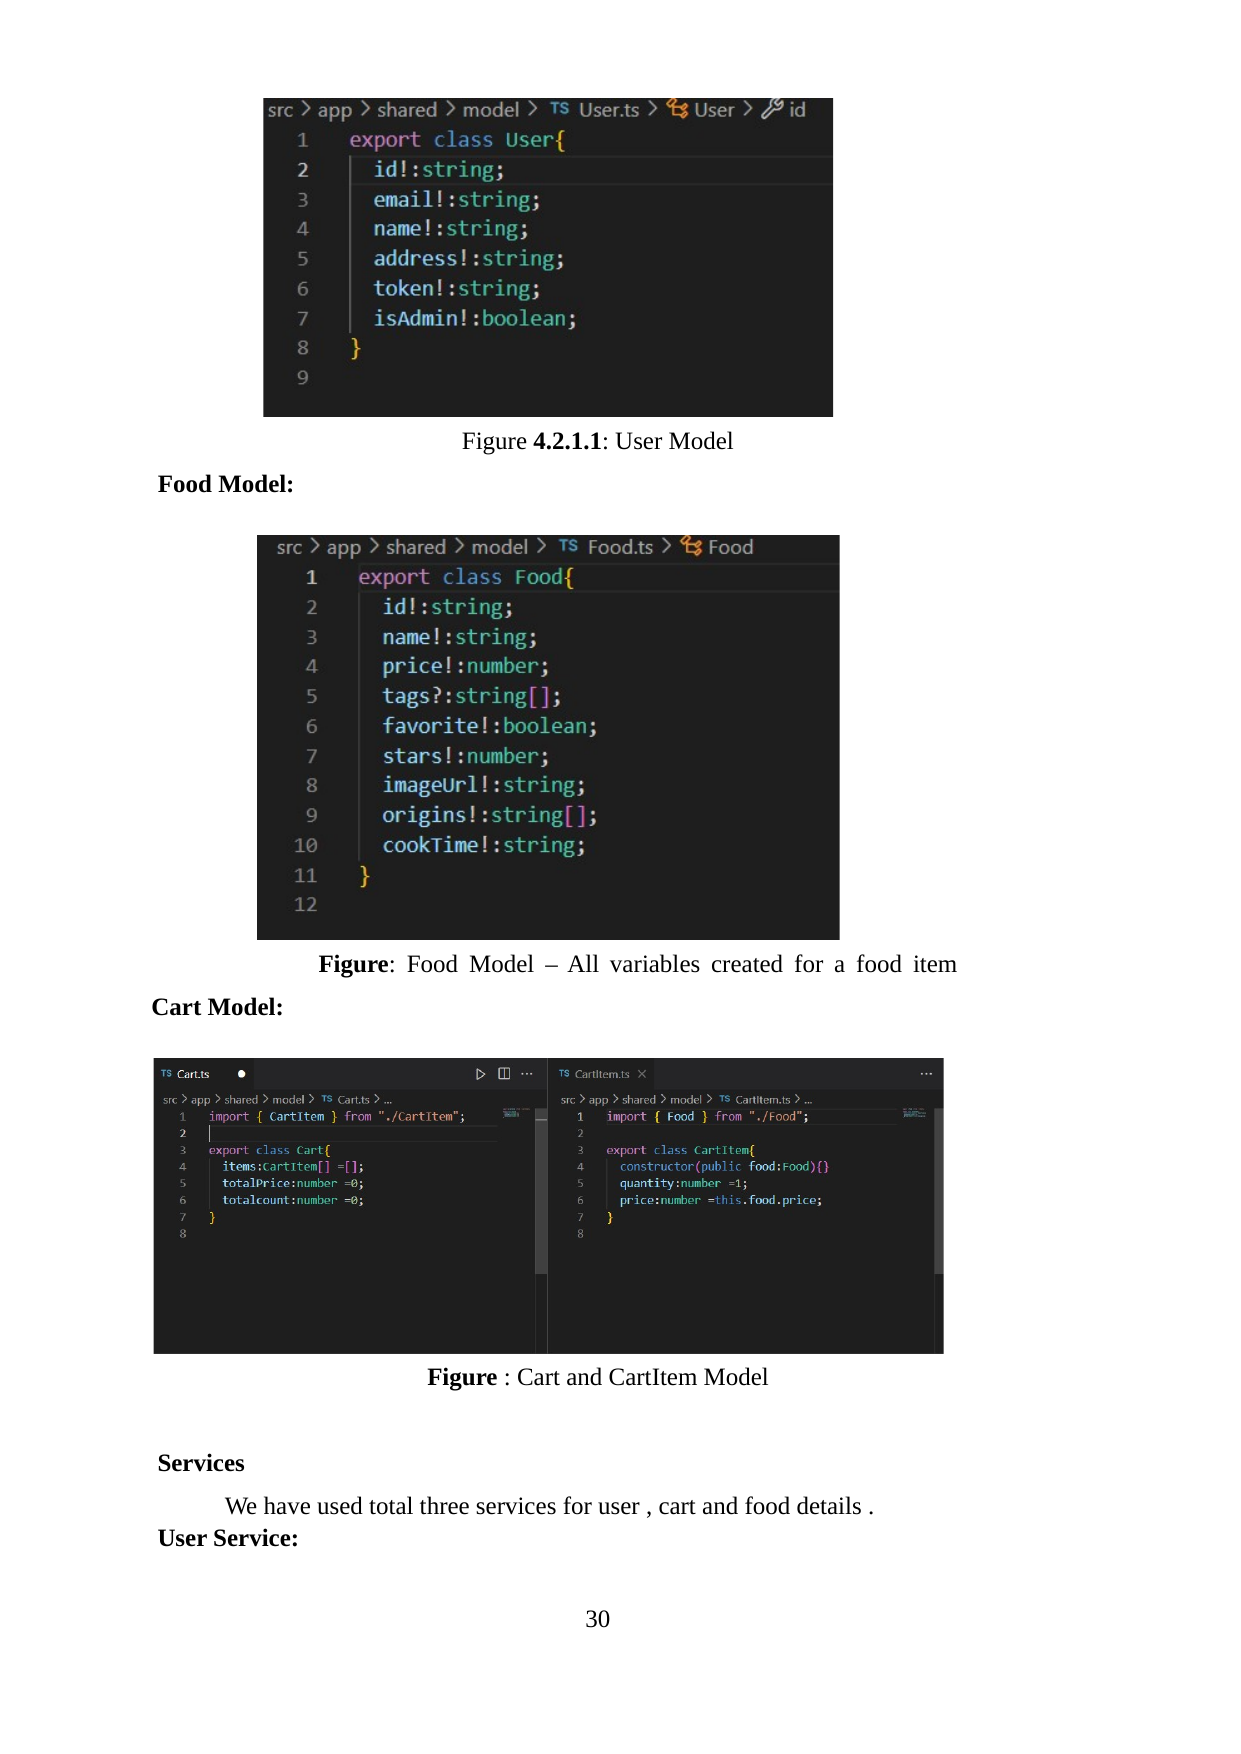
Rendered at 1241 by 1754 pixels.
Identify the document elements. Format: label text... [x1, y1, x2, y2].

text We have used total three services for user , cart and food details . [150, 1491, 1090, 1520]
text Food Model: [151, 469, 1090, 497]
text Figure: Food Model – All variables created for a food item Cart Model: [151, 949, 958, 1021]
text User Service: [151, 1523, 1090, 1551]
text Figure 4.2.1.1: User Model [150, 426, 1052, 454]
text Services [151, 1448, 1090, 1477]
text Figure : Cart and CartItem Model [150, 1362, 1052, 1391]
